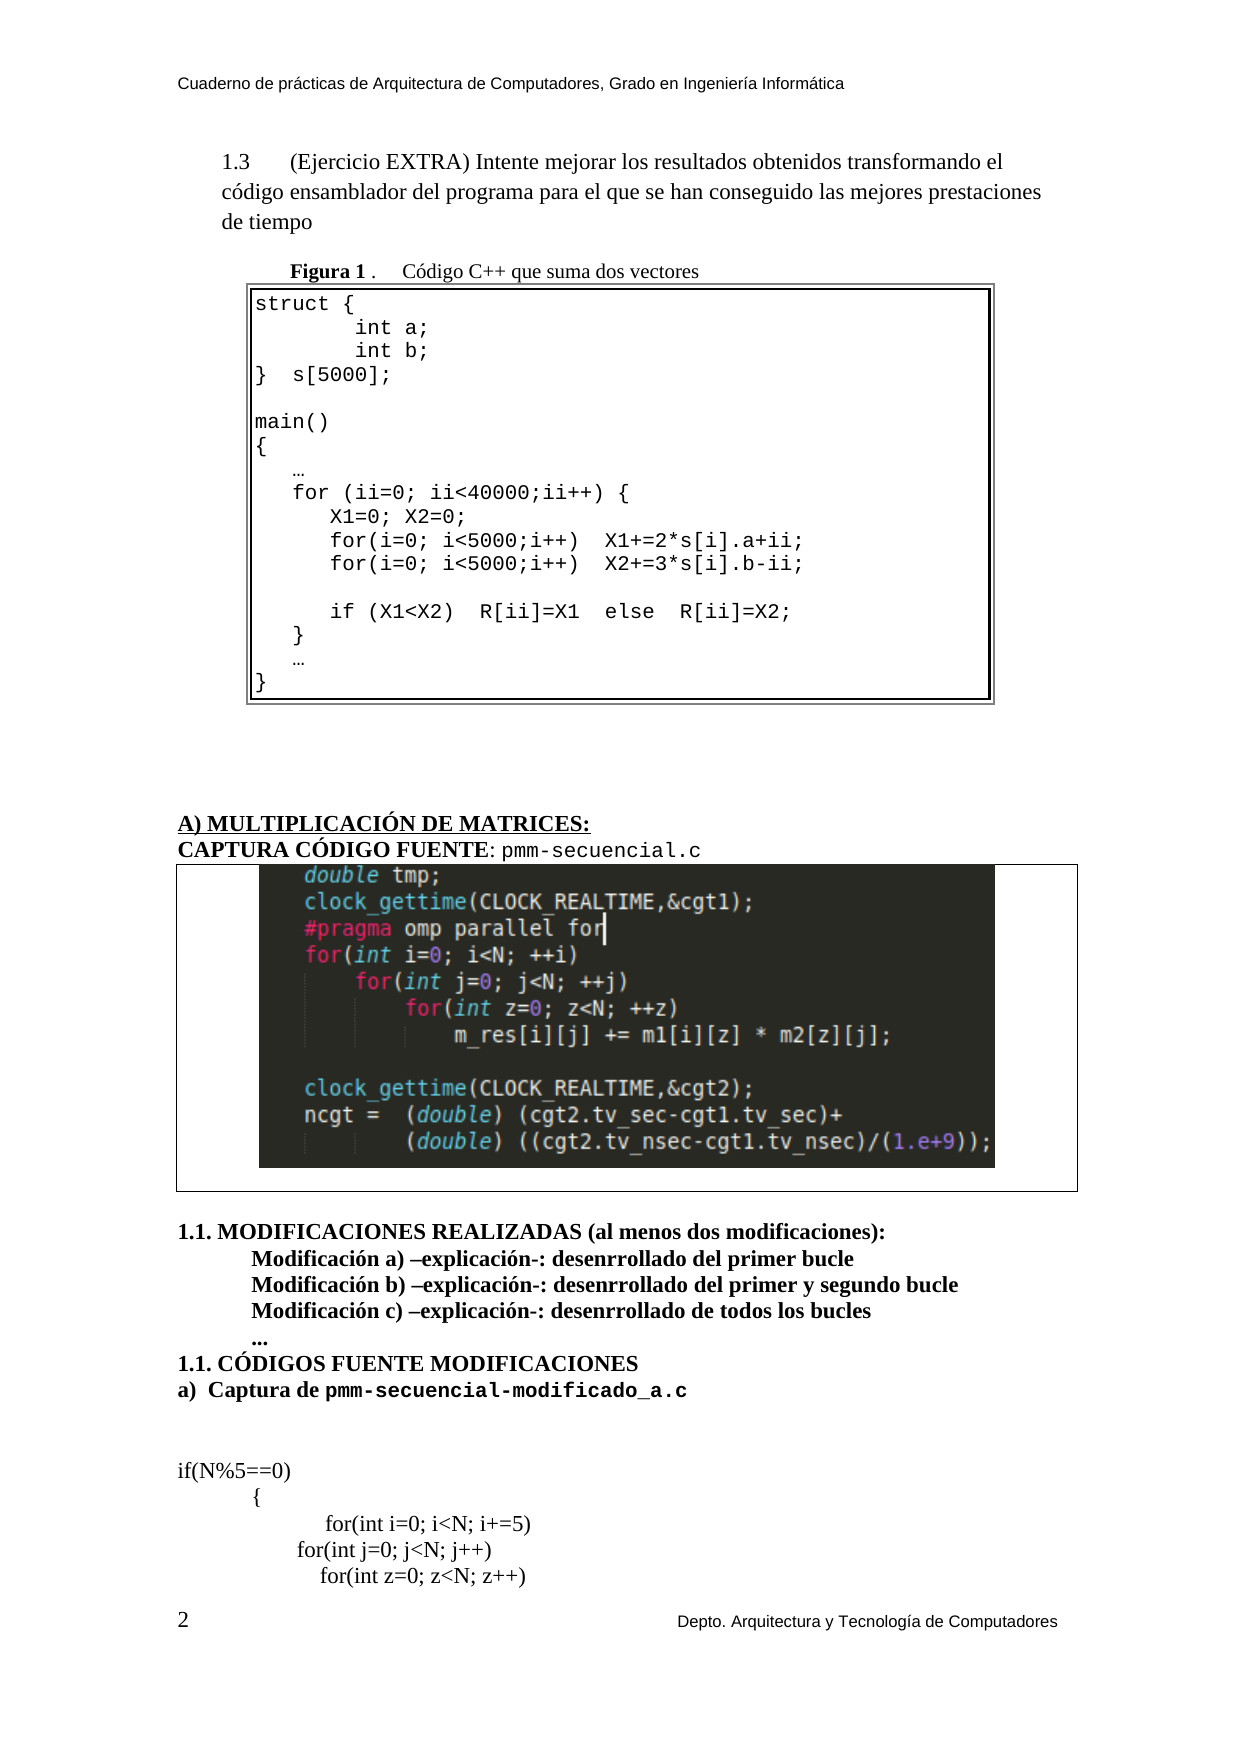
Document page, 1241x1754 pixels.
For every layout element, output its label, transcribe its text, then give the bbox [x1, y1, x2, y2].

text a) Captura de pmm-secuencial-modificado_a.c [177, 1377, 1063, 1404]
text for(int z=0; z<N; z++) [177, 1562, 1063, 1589]
text Modificación a) –explicación-: desenrrollado del primer bucle [177, 1245, 1063, 1271]
text Modificación c) –explicación-: desenrrollado de todos los bucles [177, 1297, 1063, 1324]
text for(int j=0; j<N; j++) [177, 1536, 1063, 1562]
table_header struct { int a; int b; } s[5000]; main() { … for (ii=0; ii<40000;ii++) { X1=0; X2=0; for(i=0; i<5000;i++) X1+=2*s[i].a+ii; for(i=0; i<5000;i++) X2+=3*s[i].b-ii; if (X1<X2) R[ii]=X1 else R[ii]=X2; } … } [248, 285, 993, 703]
list (Ejercicio EXTRA) Intente mejorar los resultados obtenidos transformando el código ensamblador del programa para el que se han conseguido las mejores prestaciones de tiempo [221, 148, 1063, 234]
table_header [177, 865, 1077, 1191]
text for(int i=0; i<N; i+=5) [177, 1509, 1063, 1536]
text if(N%5==0) [177, 1457, 1063, 1483]
text A) MULTIPLICACIÓN DE MATRICES: [177, 809, 1063, 836]
text Modificación b) –explicación-: desenrrollado del primer y segundo bucle [177, 1271, 1063, 1297]
text 1.1. MODIFICACIONES REALIZADAS (al menos dos modificaciones): [177, 1218, 1063, 1245]
list Figura 1 . Código C++ que suma dos vectores [252, 259, 1063, 283]
text ... [177, 1324, 1063, 1350]
text 1.1. CÓDIGOS FUENTE MODIFICACIONES [177, 1350, 1063, 1377]
text { [177, 1483, 1063, 1509]
picture [259, 864, 995, 1168]
text CAPTURA CÓDIGO FUENTE: pmm-secuencial.c [177, 836, 1063, 863]
